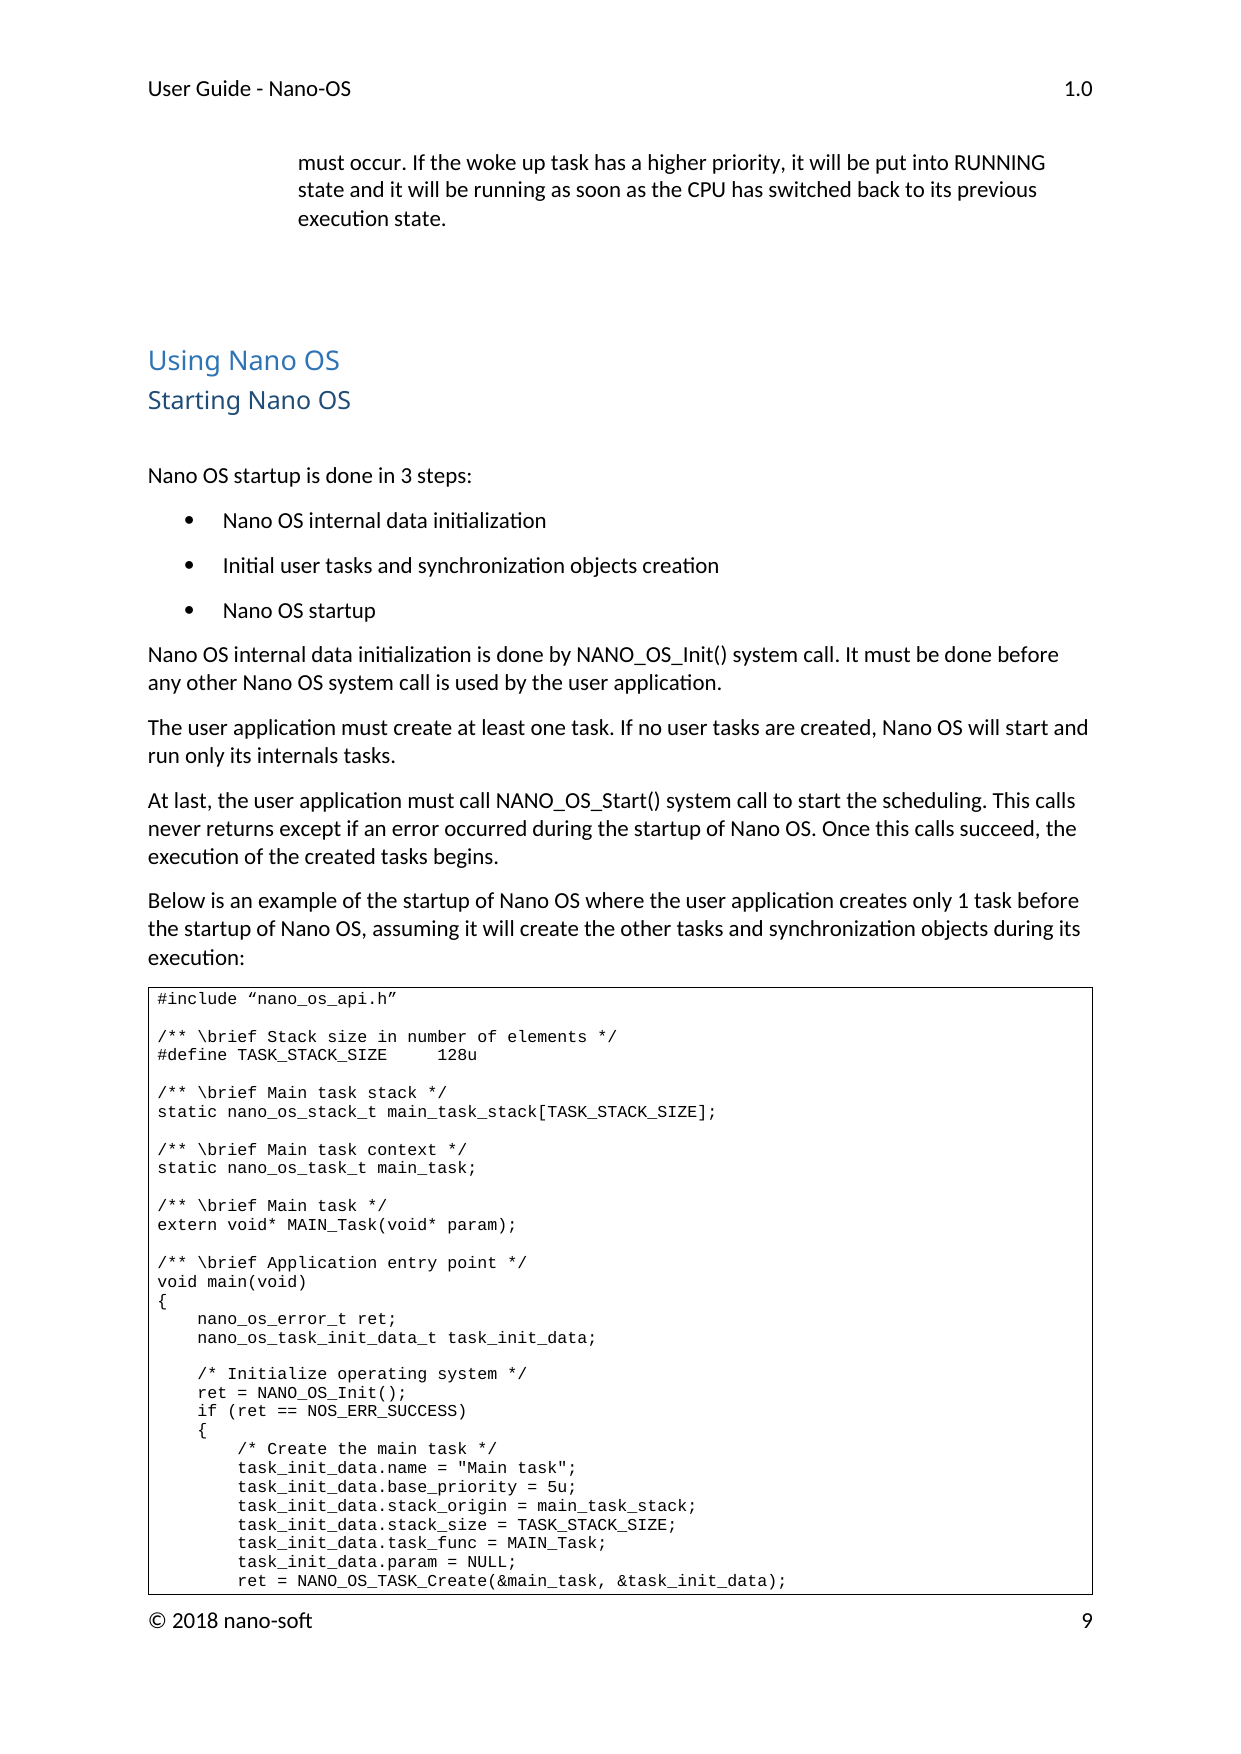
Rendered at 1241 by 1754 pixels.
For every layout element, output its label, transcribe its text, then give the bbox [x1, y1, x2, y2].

text The user application must create at least one task. If no user tasks are created, Nano OS will start and run only its internals tasks. [148, 713, 1093, 769]
text Nano OS startup is done in 3 steps: [148, 462, 1093, 490]
list Nano OS startup [185, 596, 1093, 624]
subtitle Starting Nano OS [148, 383, 1093, 417]
list Initial user tasks and synchronization objects creation [185, 551, 1093, 579]
text Nano OS internal data initialization is done by NANO_OS_Init() system call. It must be done before any other Nano OS system call is used by the user application. [148, 640, 1093, 696]
text #include “nano_os_api.h” /** \brief Stack size in number of elements */ #define TASK_STACK_SIZE 128u /** \brief Main task stack */ static nano_os_stack_t main_task_stack[TASK_STACK_SIZE]; /** \brief Main task context */ static nano_os_task_t main_task; /** \brief Main task */ extern void* MAIN_Task(void* param); /** \brief Application entry point */ void main(void) { nano_os_error_t ret; nano_os_task_init_data_t task_init_data; [149, 988, 1092, 1349]
text /* Initialize operating system */ ret = NANO_OS_Init(); if (ret == NOS_ERR_SUCCESS) { /* Create the main task */ task_init_data.name = "Main task"; task_init_data.base_priority = 5u; task_init_data.stack_origin = main_task_stack; task_init_data.stack_size = TASK_STACK_SIZE; task_init_data.task_func = MAIN_Task; task_init_data.param = NULL; ret = NANO_OS_TASK_Create(&main_task, &task_init_data); [149, 1362, 1092, 1594]
list Nano OS internal data initialization [185, 506, 1093, 534]
text At last, the user application must call NANO_OS_Start() system call to start the scheduling. This calls never returns except if an error occurred during the startup of Nano OS. Once this calls succeed, the execution of the created tasks begins. [148, 786, 1093, 870]
text Below is an example of the startup of Nano OS where the user application creates only 1 task before the startup of Nano OS, assuming it will create the other tasks and synchronization objects during its execution: [148, 887, 1093, 971]
subtitle Using Nano OS [148, 342, 1093, 379]
list must occur. If the woke up task has a higher priority, it will be put into RUNNING state and it will be running as soon as the CPU has switched back to its previous execution state. [260, 148, 1093, 232]
